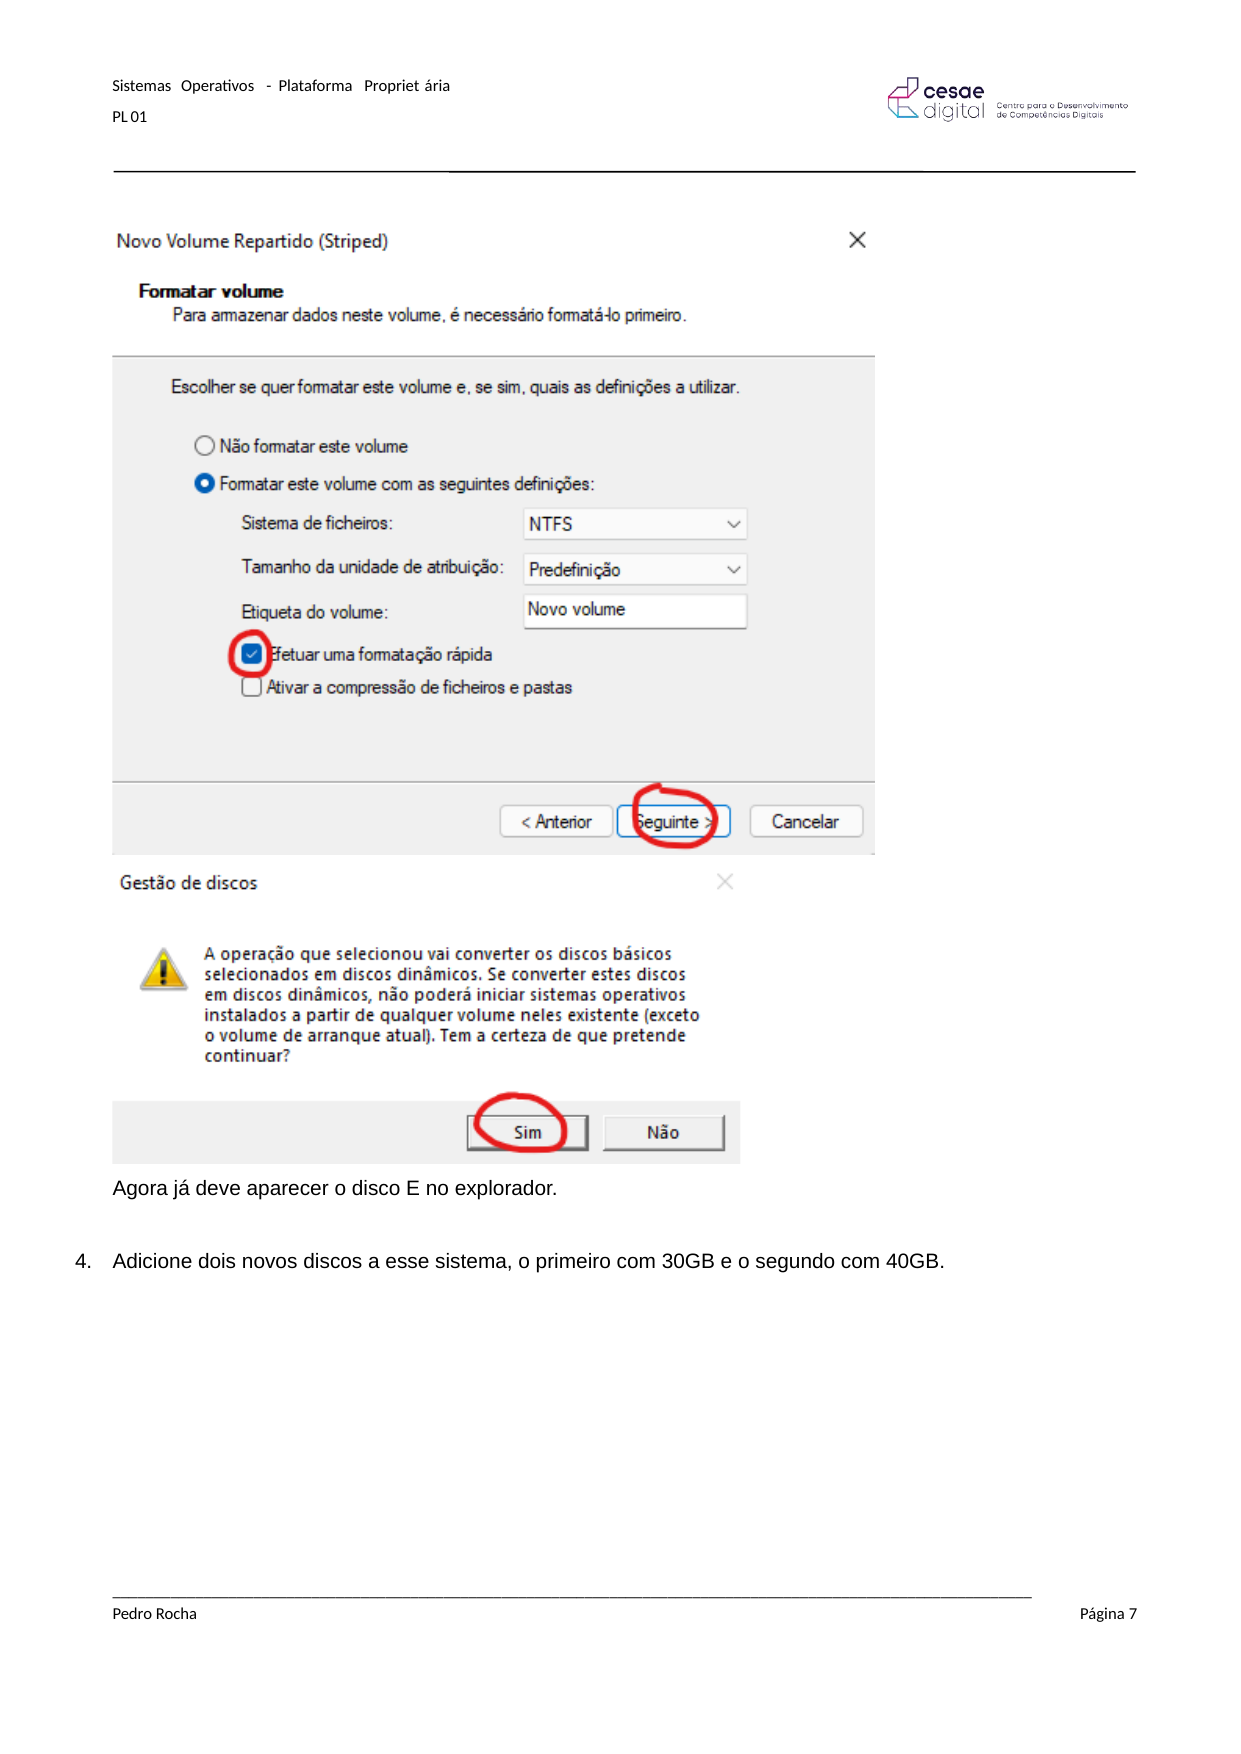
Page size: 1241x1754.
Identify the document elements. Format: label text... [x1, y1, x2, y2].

text Agora já deve aparecer o disco E no explorador. [112, 1176, 1137, 1200]
list Adicione dois novos discos a esse sistema, o primeiro com 30GB e o segundo com 40GB. [75, 1248, 1137, 1272]
